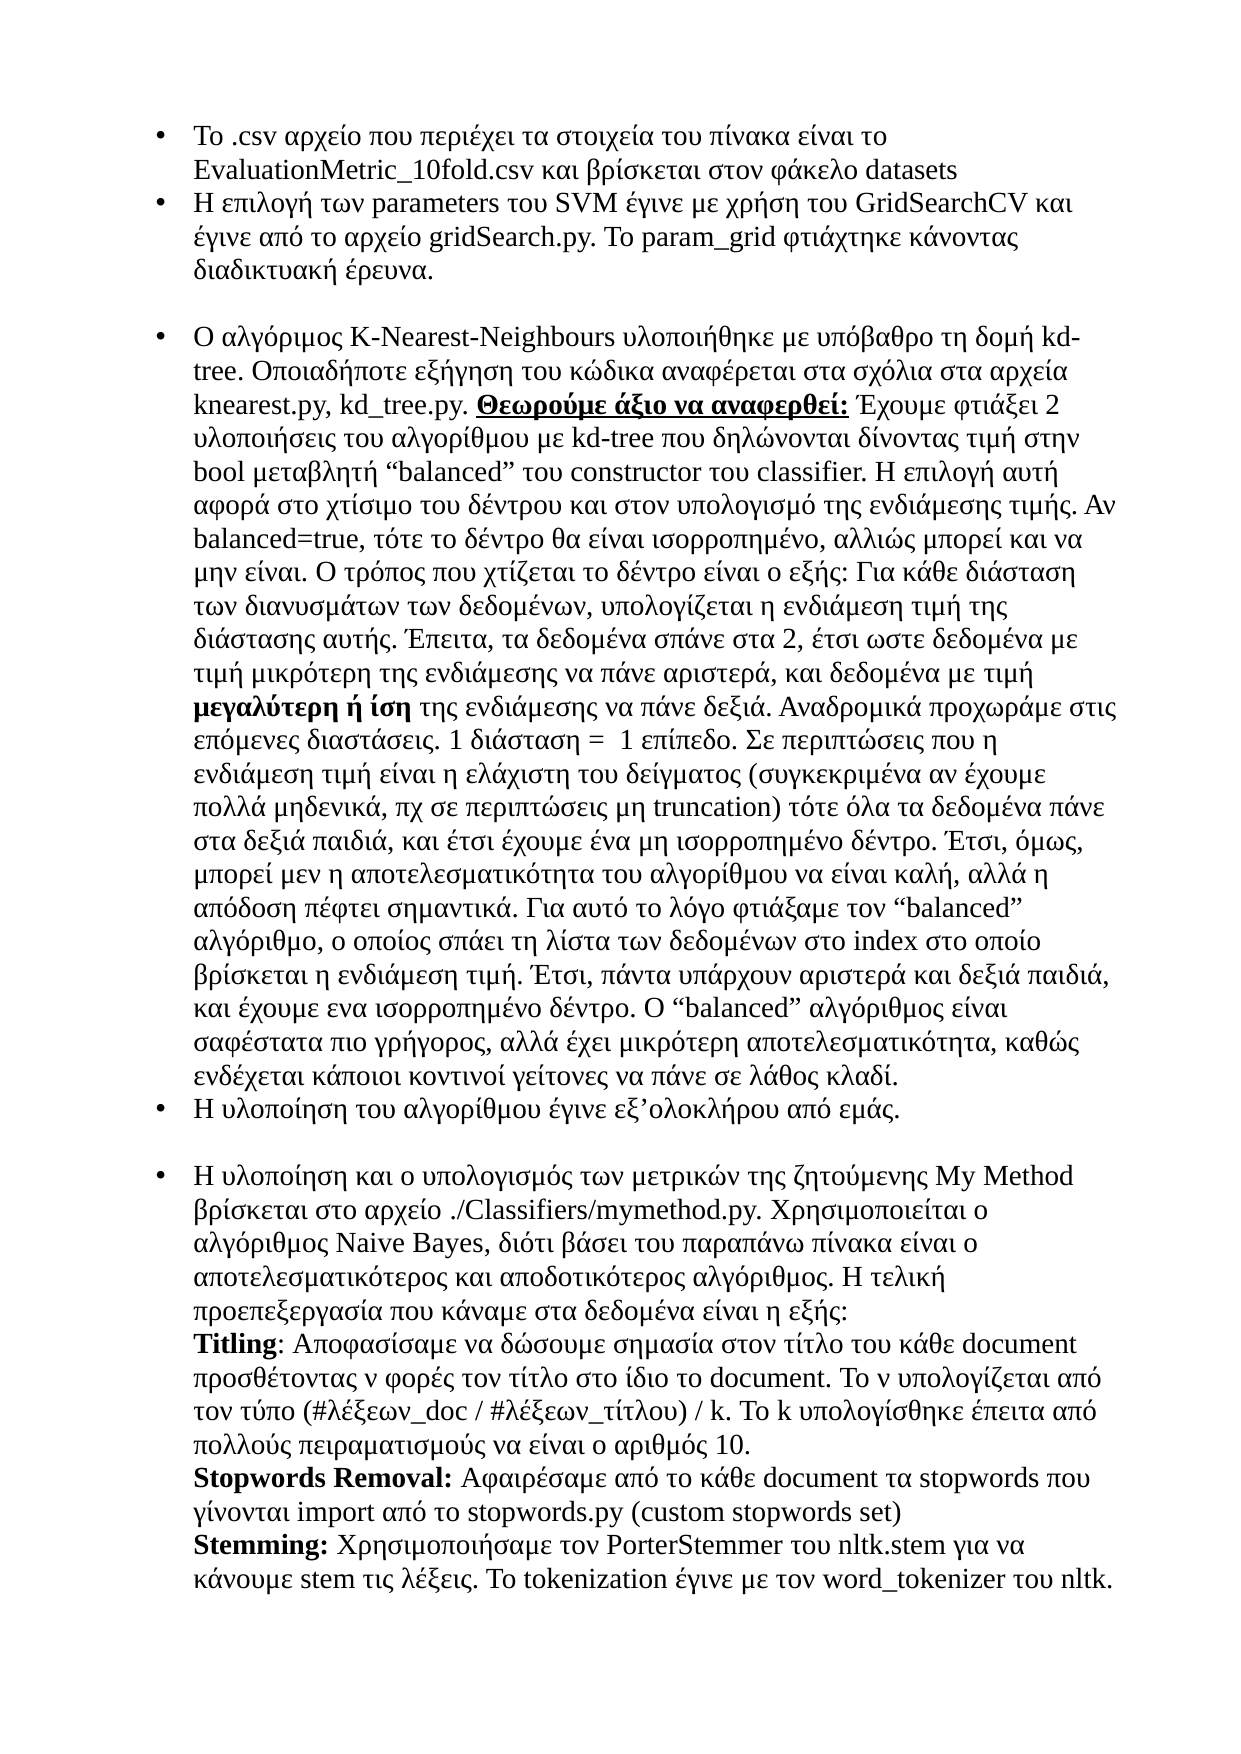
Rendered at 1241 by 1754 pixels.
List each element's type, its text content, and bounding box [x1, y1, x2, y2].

list Ο αλγόριμος K-Nearest-Neighbours υλοποιήθηκε με υπόβαθρο τη δομή kd-tree. Οποιαδήποτε εξήγηση του κώδικα αναφέρεται στα σχόλια στα αρχεία knearest.py, kd_tree.py. Θεωρούμε άξιο να αναφερθεί: Έχουμε φτιάξει 2 υλοποιήσεις του αλγορίθμου με kd-tree που δηλώνονται δίνοντας τιμή στην bool μεταβλητή “balanced” του constructor του classifier. Η επιλογή αυτή αφορά στο χτίσιμο του δέντρου και στον υπολογισμό της ενδιάμεσης τιμής. Αν balanced=true, τότε το δέντρο θα είναι ισορροπημένο, αλλιώς μπορεί και να μην είναι. Ο τρόπος που χτίζεται το δέντρο είναι ο εξής: Για κάθε διάσταση των διανυσμάτων των δεδομένων, υπολογίζεται η ενδιάμεση τιμή της διάστασης αυτής. Έπειτα, τα δεδομένα σπάνε στα 2, έτσι ωστε δεδομένα με τιμή μικρότερη της ενδιάμεσης να πάνε αριστερά, και δεδομένα με τιμή μεγαλύτερη ή ίση της ενδιάμεσης να πάνε δεξιά. Αναδρομικά προχωράμε στις επόμενες διαστάσεις. 1 διάσταση = 1 επίπεδο. Σε περιπτώσεις που η ενδιάμεση τιμή είναι η ελάχιστη του δείγματος (συγκεκριμένα αν έχουμε πολλά μηδενικά, πχ σε περιπτώσεις μη truncation) τότε όλα τα δεδομένα πάνε στα δεξιά παιδιά, και έτσι έχουμε ένα μη ισορροπημένο δέντρο. Έτσι, όμως, μπορεί μεν η αποτελεσματικότητα του αλγορίθμου να είναι καλή, αλλά η απόδοση πέφτει σημαντικά. Για αυτό το λόγο φτιάξαμε τον “balanced” αλγόριθμο, ο οποίος σπάει τη λίστα των δεδομένων στο index στο οποίο βρίσκεται η ενδιάμεση τιμή. Έτσι, πάντα υπάρχουν αριστερά και δεξιά παιδιά, και έχουμε ενα ισορροπημένο δέντρο. Ο “balanced” αλγόριθμος είναι σαφέστατα πιο γρήγορος, αλλά έχει μικρότερη αποτελεσματικότητα, καθώς ενδέχεται κάποιοι κοντινοί γείτονες να πάνε σε λάθος κλαδί. [156, 319, 1122, 1091]
list Stopwords Removal: Αφαιρέσαμε από το κάθε document τα stopwords που γίνονται import από το stopwords.py (custom stopwords set) [156, 1460, 1122, 1527]
list Το .csv αρχείο που περιέχει τα στοιχεία του πίνακα είναι το EvaluationMetric_10fold.csv και βρίσκεται στον φάκελο datasets [156, 118, 1122, 185]
list Stemming: Χρησιμοποιήσαμε τον PorterStemmer του nltk.stem για να κάνουμε stem τις λέξεις. Το tokenization έγινε με τον word_tokenizer του nltk. [156, 1527, 1122, 1594]
list Titling: Αποφασίσαμε να δώσουμε σημασία στον τίτλο του κάθε document προσθέτοντας ν φορές τον τίτλο στο ίδιο το document. Το ν υπολογίζεται από τον τύπο (#λέξεων_doc / #λέξεων_τίτλου) / k. Το k υπολογίσθηκε έπειτα από πολλούς πειραματισμούς να είναι ο αριθμός 10. [156, 1326, 1122, 1460]
list Η επιλογή των parameters του SVM έγινε με χρήση του GridSearchCV και έγινε από το αρχείο gridSearch.py. To param_grid φτιάχτηκε κάνοντας διαδικτυακή έρευνα. [156, 185, 1122, 286]
list Η υλοποίηση και ο υπολογισμός των μετρικών της ζητούμενης My Method βρίσκεται στο αρχείο ./Classifiers/mymethod.py. Χρησιμοποιείται ο αλγόριθμος Naive Bayes, διότι βάσει του παραπάνω πίνακα είναι ο αποτελεσματικότερος και αποδοτικότερος αλγόριθμος. Η τελική προεπεξεργασία που κάναμε στα δεδομένα είναι η εξής: [156, 1158, 1122, 1326]
list Η υλοποίηση του αλγορίθμου έγινε εξ’ολοκλήρου από εμάς. [156, 1091, 1122, 1125]
